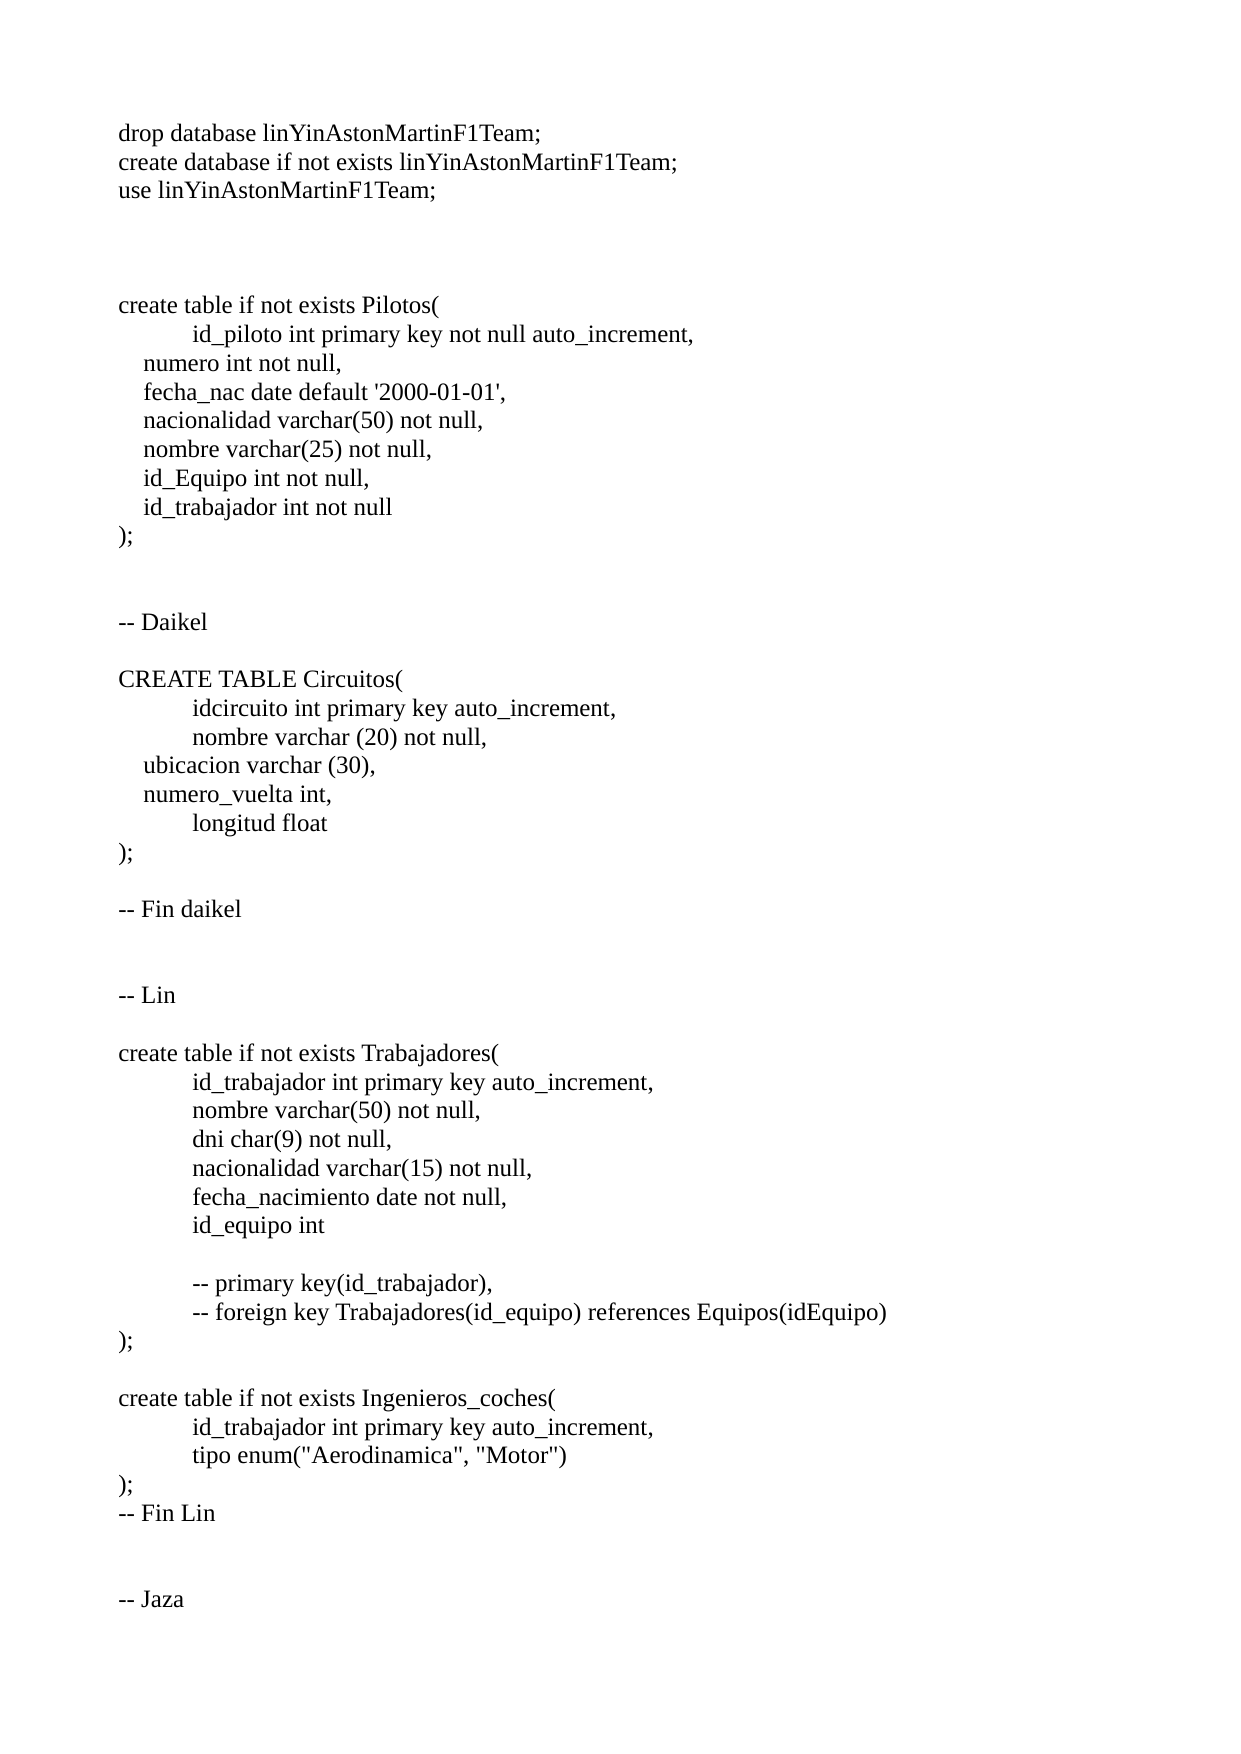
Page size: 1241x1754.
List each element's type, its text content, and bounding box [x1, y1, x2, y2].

text -- Jaza [118, 1584, 1122, 1613]
text numero int not null, [118, 348, 1122, 377]
text CREATE TABLE Circuitos( [118, 664, 1122, 693]
text tipo enum("Aerodinamica", "Motor") [118, 1441, 1122, 1469]
text dni char(9) not null, [118, 1124, 1122, 1153]
text create database if not exists linYinAstonMartinF1Team; [118, 147, 1122, 176]
text fecha_nac date default '2000-01-01', [118, 377, 1122, 406]
text ); [118, 1326, 1122, 1354]
text drop database linYinAstonMartinF1Team; [118, 118, 1122, 147]
text -- Lin [118, 981, 1122, 1009]
text create table if not exists Pilotos( [118, 291, 1122, 319]
text create table if not exists Ingenieros_coches( [118, 1383, 1122, 1412]
text use linYinAstonMartinF1Team; [118, 176, 1122, 204]
text nacionalidad varchar(50) not null, [118, 406, 1122, 434]
text -- primary key(id_trabajador), [118, 1268, 1122, 1297]
text idcircuito int primary key auto_increment, [118, 693, 1122, 722]
text id_trabajador int primary key auto_increment, [118, 1067, 1122, 1096]
text numero_vuelta int, [118, 779, 1122, 808]
text -- Fin daikel [118, 894, 1122, 923]
text id_equipo int [118, 1211, 1122, 1239]
text -- foreign key Trabajadores(id_equipo) references Equipos(idEquipo) [118, 1297, 1122, 1326]
text -- Fin Lin [118, 1498, 1122, 1527]
text id_Equipo int not null, [118, 463, 1122, 492]
text id_trabajador int not null [118, 492, 1122, 521]
text ); [118, 837, 1122, 866]
text nombre varchar (20) not null, [118, 722, 1122, 751]
text nombre varchar(25) not null, [118, 434, 1122, 463]
text fecha_nacimiento date not null, [118, 1182, 1122, 1211]
text nombre varchar(50) not null, [118, 1096, 1122, 1124]
text longitud float [118, 808, 1122, 837]
text ubicacion varchar (30), [118, 751, 1122, 779]
text id_piloto int primary key not null auto_increment, [118, 319, 1122, 348]
text ); [118, 521, 1122, 549]
text create table if not exists Trabajadores( [118, 1038, 1122, 1067]
text ); [118, 1469, 1122, 1498]
text id_trabajador int primary key auto_increment, [118, 1412, 1122, 1441]
text -- Daikel [118, 607, 1122, 636]
text nacionalidad varchar(15) not null, [118, 1153, 1122, 1182]
